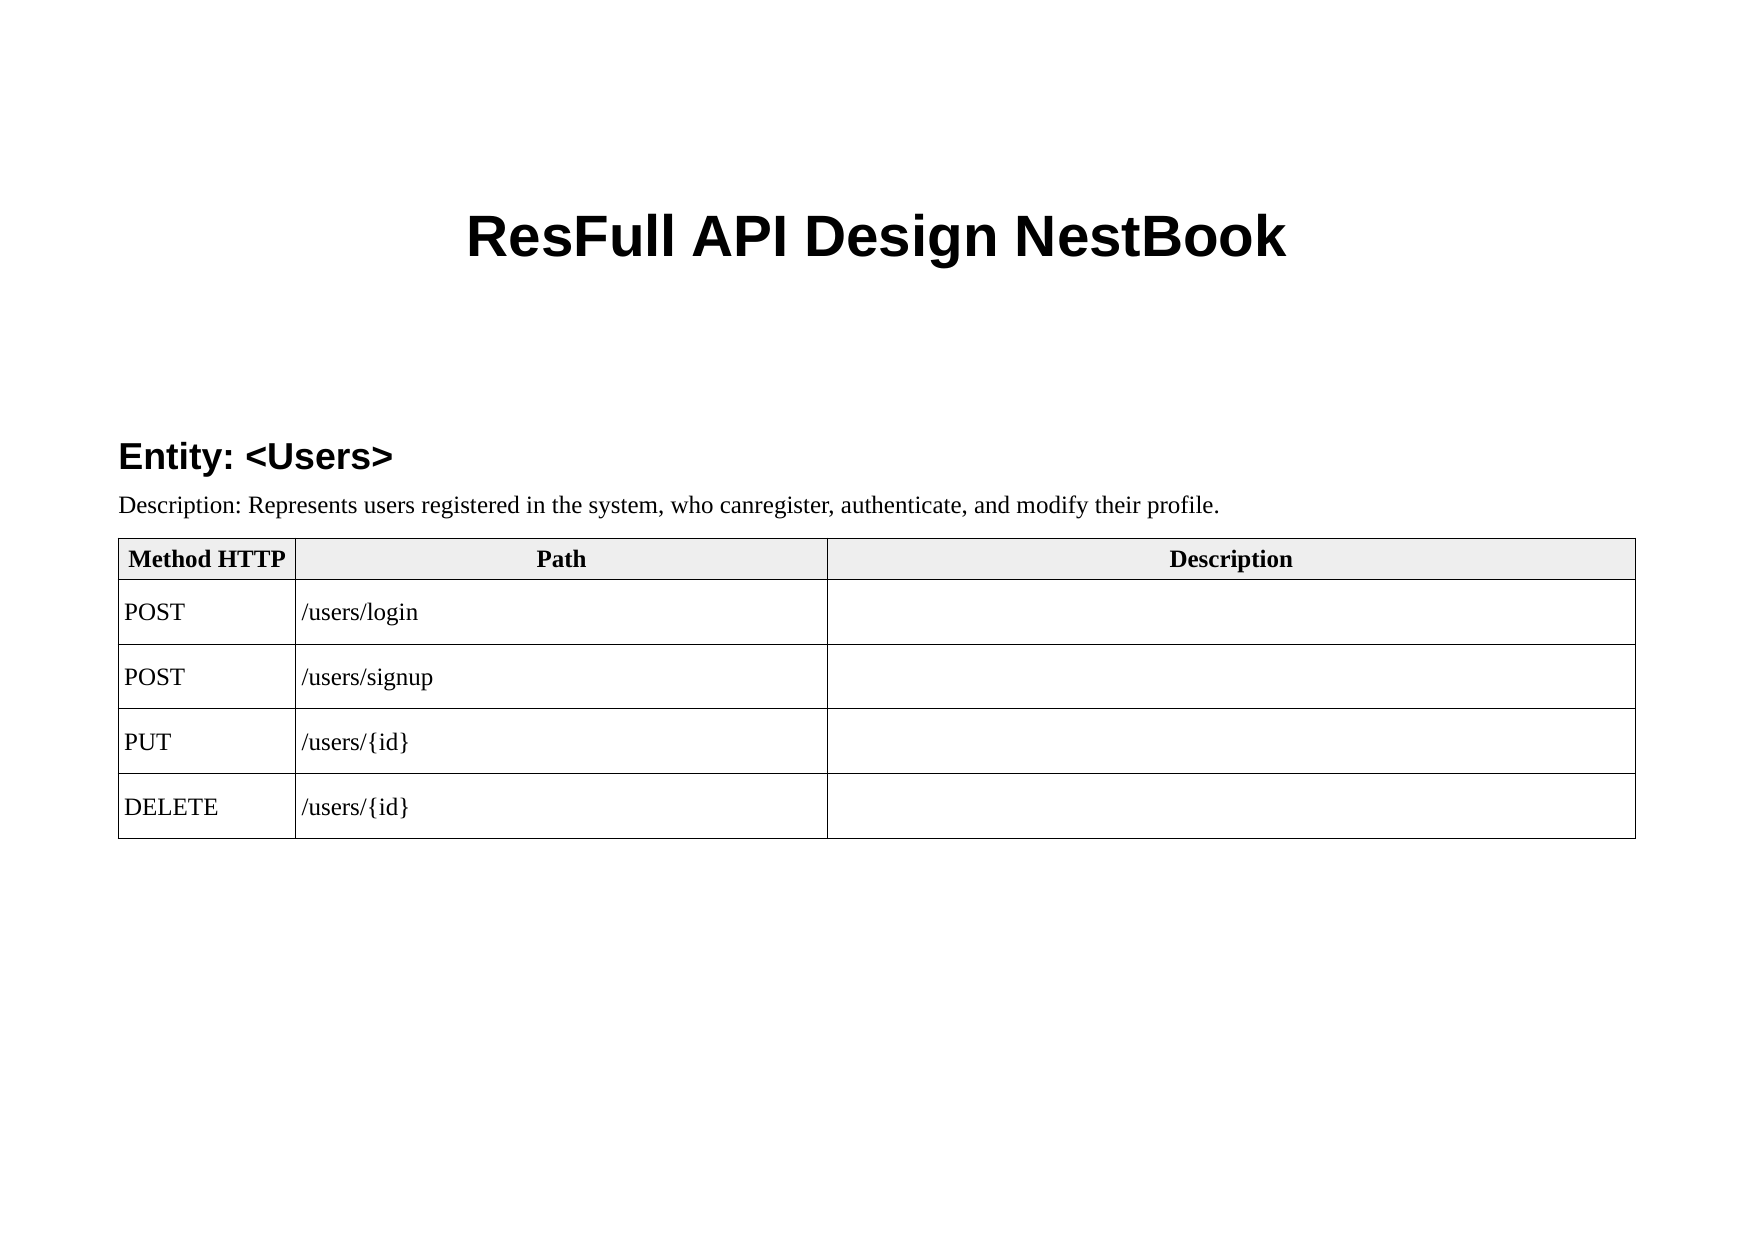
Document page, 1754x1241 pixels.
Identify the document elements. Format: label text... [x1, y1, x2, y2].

subtitle Entity: <Users> [118, 434, 1636, 477]
table_cell [828, 645, 1635, 708]
table_cell POST [119, 645, 295, 708]
table_header Method HTTP [119, 539, 295, 579]
table_header Description [828, 539, 1635, 579]
table_cell POST [119, 580, 295, 643]
title ResFull API Design NestBook [118, 201, 1636, 268]
table_cell [828, 580, 1635, 643]
table_cell /users/{id} [296, 709, 827, 773]
table_cell /users/signup [296, 645, 827, 708]
table_cell PUT [119, 709, 295, 773]
table_header Path [296, 539, 827, 579]
text Description: Represents users registered in the system, who canregister, authenticate, and modify their profile. [118, 490, 1636, 518]
table_cell [828, 709, 1635, 773]
table_cell [828, 774, 1635, 838]
table_cell DELETE [119, 774, 295, 838]
table_cell /users/{id} [296, 774, 827, 838]
table_cell /users/login [296, 580, 827, 643]
